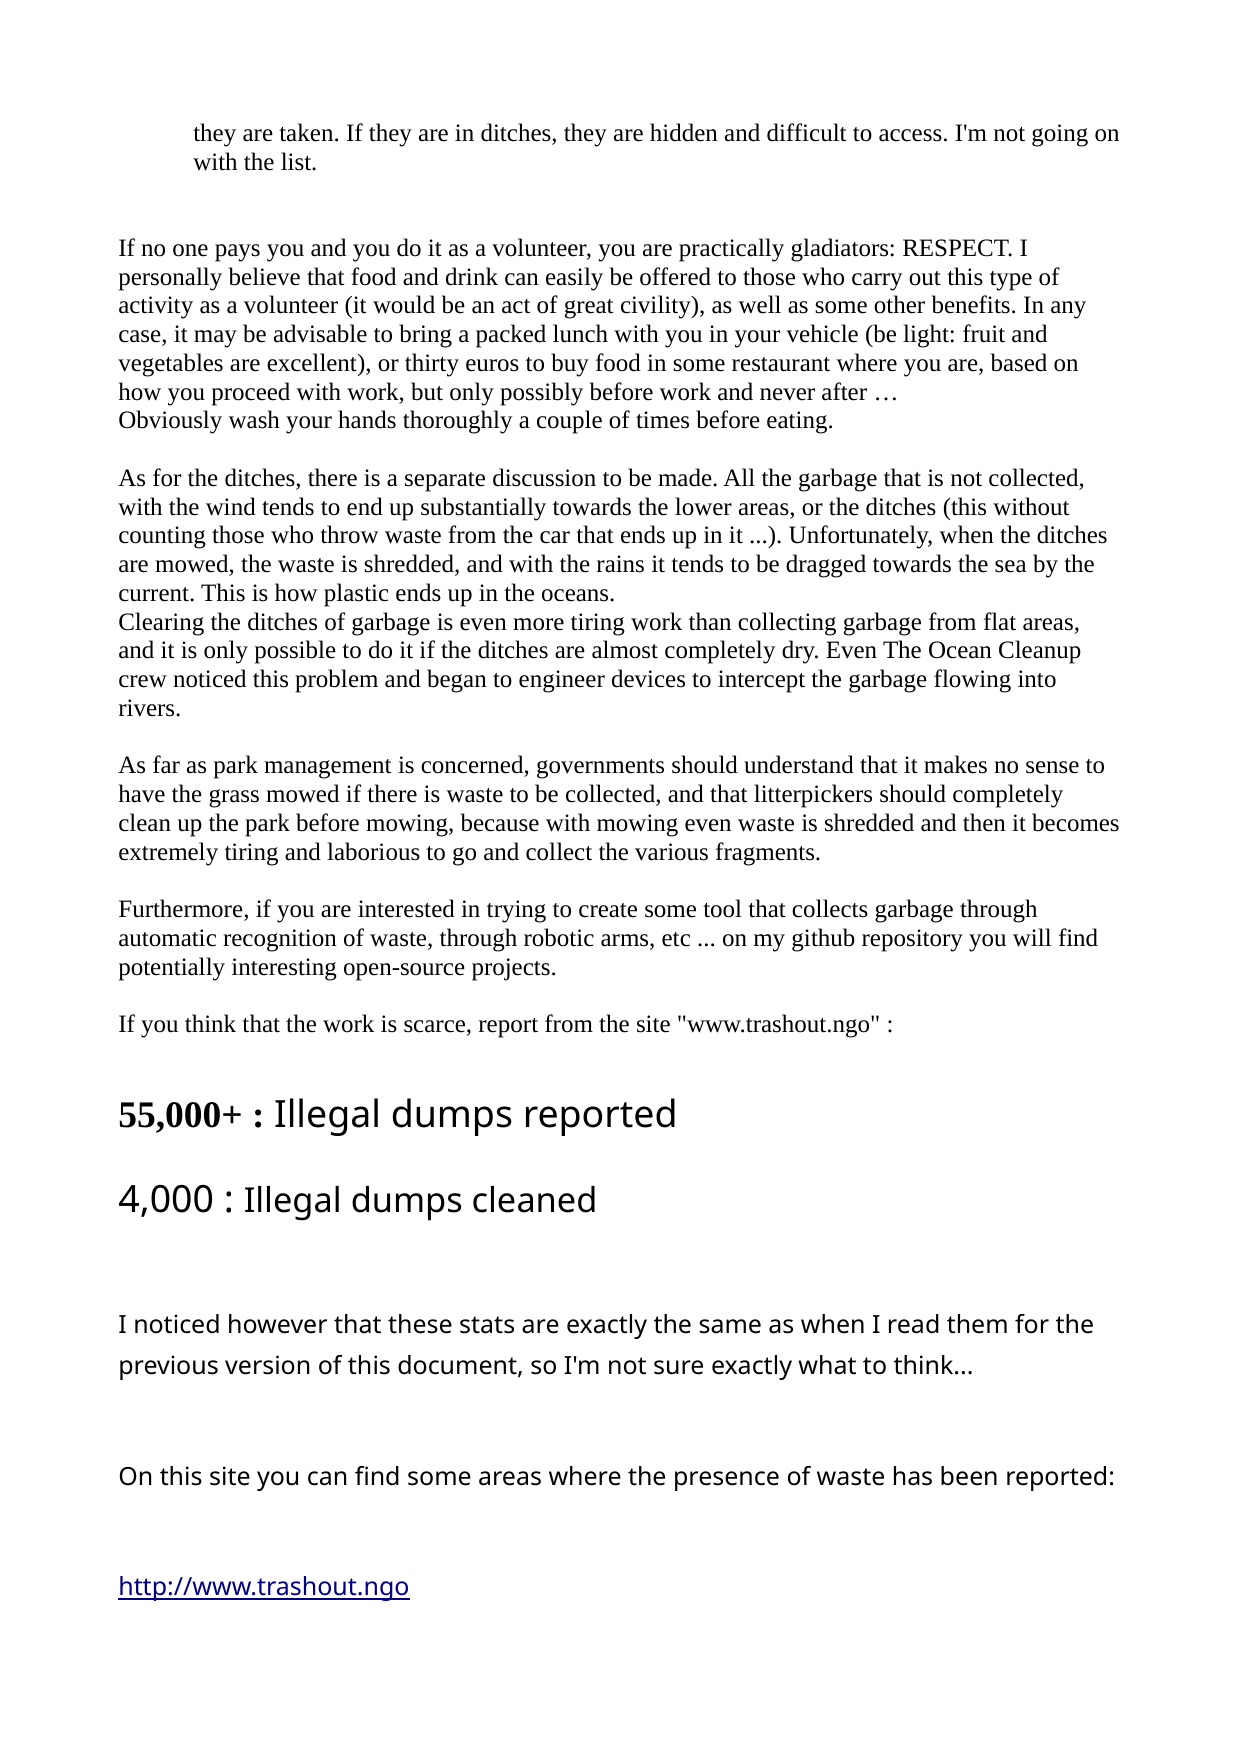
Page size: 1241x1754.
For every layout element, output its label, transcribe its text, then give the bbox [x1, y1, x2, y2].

text If you think that the work is scarce, report from the site "www.trashout.ngo" : [118, 1009, 1122, 1038]
text As for the ditches, there is a separate discussion to be made. All the garbage that is not collected, with the wind tends to end up substantially towards the lower areas, or the ditches (this without counting those who throw waste from the car that ends up in it ...). Unfortunately, when the ditches are mowed, the waste is shredded, and with the rains it tends to be dragged towards the sea by the current. This is how plastic ends up in the oceans. [118, 463, 1122, 607]
subtitle 4,000 : Illegal dumps cleaned [118, 1172, 1122, 1223]
text If no one pays you and you do it as a volunteer, you are practically gladiators: RESPECT. I personally believe that food and drink can easily be offered to those who carry out this type of activity as a volunteer (it would be an act of great civility), as well as some other benefits. In any case, it may be advisable to bring a packed lunch with you in your vehicle (be light: fruit and vegetables are excellent), or thirty euros to buy food in some restaurant where you are, based on how you proceed with work, but only possibly before work and never after … [118, 233, 1122, 406]
text Clearing the ditches of garbage is even more tiring work than collecting garbage from flat areas, and it is only possible to do it if the ditches are almost completely dry. Even The Ocean Cleanup crew noticed this problem and began to engineer devices to intercept the garbage flowing into rivers. [118, 607, 1122, 722]
list they are taken. If they are in ditches, they are hidden and difficult to access. I'm not going on with the list. [156, 118, 1122, 176]
text As far as park management is concerned, governments should understand that it makes no sense to have the grass mowed if there is waste to be collected, and that litterpickers should completely clean up the park before mowing, because with mowing even waste is shredded and then it becomes extremely tiring and laborious to go and collect the various fragments. [118, 751, 1122, 866]
text Obviously wash your hands thoroughly a couple of times before eating. [118, 406, 1122, 434]
text http://www.trashout.ngo [118, 1569, 1122, 1603]
text I noticed however that these stats are exactly the same as when I read them for the previous version of this document, so I'm not sure exactly what to think... [118, 1306, 1122, 1381]
subtitle 55,000+ : Illegal dumps reported [118, 1088, 1122, 1139]
text On this site you can find some areas where the presence of waste has been reported: [118, 1458, 1122, 1492]
text Furthermore, if you are interested in trying to create some tool that collects garbage through automatic recognition of waste, through robotic arms, etc ... on my github repository you will find potentially interesting open-source projects. [118, 894, 1122, 981]
